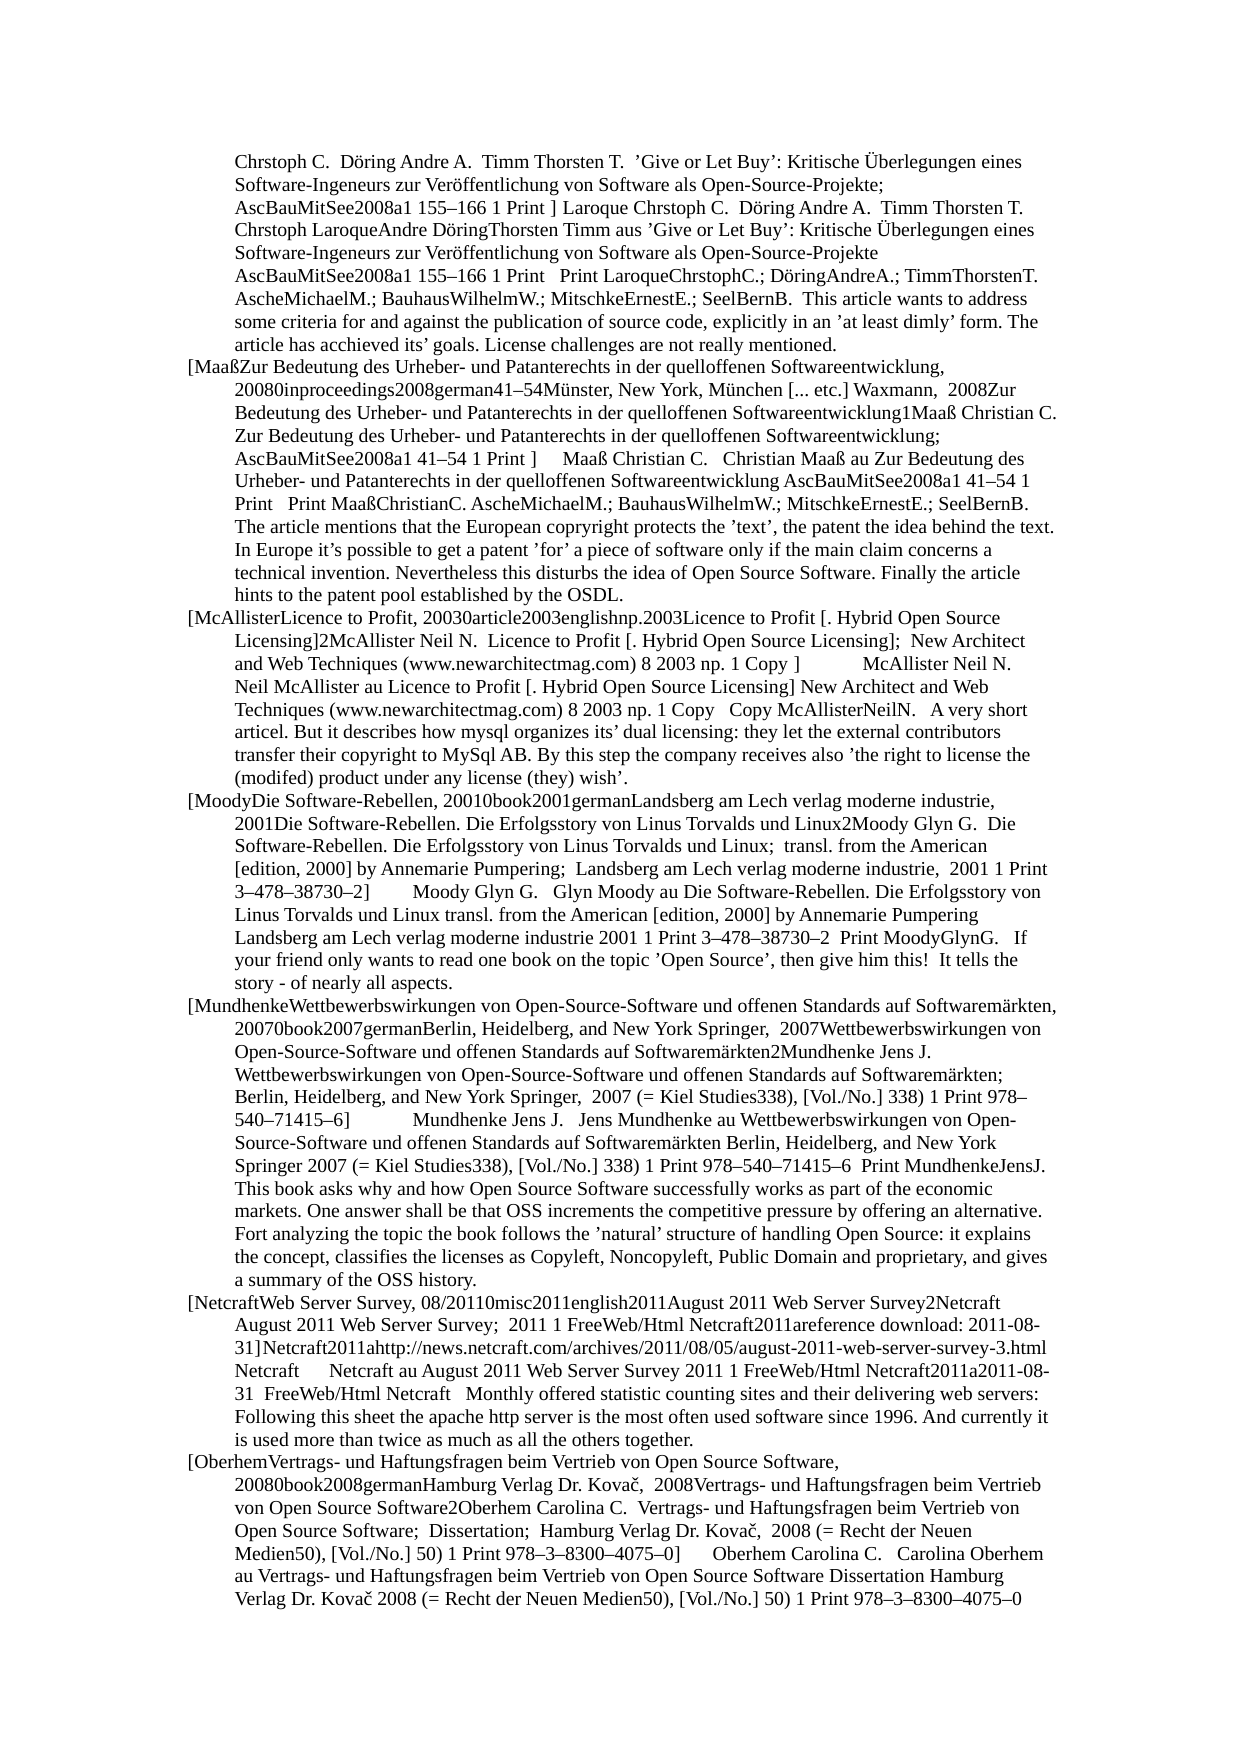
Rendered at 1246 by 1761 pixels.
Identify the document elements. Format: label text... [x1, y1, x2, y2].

text [NetcraftWeb Server Survey, 08/20110misc2011english2011August 2011 Web Server Survey2Netcraft August 2011 Web Server Survey; 2011 1 FreeWeb/Html Netcraft2011areference download: 2011-08-31] Netcraft2011ahttp://news.netcraft.com/archives/2011/08/05/august-2011-web-server-survey-3.html Netcraft Netcraft au August 2011 Web Server Survey 2011 1 FreeWeb/Html Netcraft2011a2011-08-31 FreeWeb/Html Netcraft Monthly offered statistic counting sites and their delivering web servers: Following this sheet the apache http server is the most often used software since 1996. And currently it is used more than twice as much as all the others together. [187, 1291, 1058, 1450]
text [MaaßZur Bedeutung des Urheber- und Patanterechts in der quelloffenen Softwareentwicklung, 20080inproceedings2008german41–54Münster, New York, München [... etc.] Waxmann, 2008Zur Bedeutung des Urheber- und Patanterechts in der quelloffenen Softwareentwicklung1Maaß Christian C. Zur Bedeutung des Urheber- und Patanterechts in der quelloffenen Softwareentwicklung; AscBauMitSee2008a1 41–54 1 Print ] Maaß Christian C. Christian Maaß au Zur Bedeutung des Urheber- und Patanterechts in der quelloffenen Softwareentwicklung AscBauMitSee2008a1 41–54 1 Print Print MaaßChristianC. AscheMichaelM.; BauhausWilhelmW.; MitschkeErnestE.; SeelBernB. The article mentions that the European copryright protects the ’text’, the patent the idea behind the text. In Europe it’s possible to get a patent ’for’ a piece of software only if the main claim concerns a technical invention. Nevertheless this disturbs the idea of Open Source Software. Finally the article hints to the patent pool established by the OSDL. [187, 355, 1058, 606]
text Chrstoph C. Döring Andre A. Timm Thorsten T. ’Give or Let Buy’: Kritische Überlegungen eines Software-Ingeneurs zur Veröffentlichung von Software als Open-Source-Projekte; AscBauMitSee2008a1 155–166 1 Print ] Laroque Chrstoph C. Döring Andre A. Timm Thorsten T. Chrstoph LaroqueAndre DöringThorsten Timm aus ’Give or Let Buy’: Kritische Überlegungen eines Software-Ingeneurs zur Veröffentlichung von Software als Open-Source-Projekte AscBauMitSee2008a1 155–166 1 Print Print LaroqueChrstophC.; DöringAndreA.; TimmThorstenT. AscheMichaelM.; BauhausWilhelmW.; MitschkeErnestE.; SeelBernB. This article wants to address some criteria for and against the publication of source code, explicitly in an ’at least dimly’ form. The article has acchieved its’ goals. License challenges are not really mentioned. [187, 150, 1058, 355]
text [OberhemVertrags- und Haftungsfragen beim Vertrieb von Open Source Software, 20080book2008germanHamburg Verlag Dr. Kovač, 2008Vertrags- und Haftungsfragen beim Vertrieb von Open Source Software2Oberhem Carolina C. Vertrags- und Haftungsfragen beim Vertrieb von Open Source Software; Dissertation; Hamburg Verlag Dr. Kovač, 2008 (= Recht der Neuen Medien50), [Vol./No.] 50) 1 Print 978–3–8300–4075–0] Oberhem Carolina C. Carolina Oberhem au Vertrags- und Haftungsfragen beim Vertrieb von Open Source Software Dissertation Hamburg Verlag Dr. Kovač 2008 (= Recht der Neuen Medien50), [Vol./No.] 50) 1 Print 978–3–8300–4075–0 [187, 1450, 1058, 1610]
text [MoodyDie Software-Rebellen, 20010book2001germanLandsberg am Lech verlag moderne industrie, 2001Die Software-Rebellen. Die Erfolgsstory von Linus Torvalds und Linux2Moody Glyn G. Die Software-Rebellen. Die Erfolgsstory von Linus Torvalds und Linux; transl. from the American [edition, 2000] by Annemarie Pumpering; Landsberg am Lech verlag moderne industrie, 2001 1 Print 3–478–38730–2] Moody Glyn G. Glyn Moody au Die Software-Rebellen. Die Erfolgsstory von Linus Torvalds und Linux transl. from the American [edition, 2000] by Annemarie Pumpering Landsberg am Lech verlag moderne industrie 2001 1 Print 3–478–38730–2 Print MoodyGlynG. If your friend only wants to read one book on the topic ’Open Source’, then give him this! It tells the story - of nearly all aspects. [187, 789, 1058, 994]
text [McAllisterLicence to Profit, 20030article2003englishnp.2003Licence to Profit [. Hybrid Open Source Licensing]2McAllister Neil N. Licence to Profit [. Hybrid Open Source Licensing]; New Architect and Web Techniques (www.newarchitectmag.com) 8 2003 np. 1 Copy ] McAllister Neil N. Neil McAllister au Licence to Profit [. Hybrid Open Source Licensing] New Architect and Web Techniques (www.newarchitectmag.com) 8 2003 np. 1 Copy Copy McAllisterNeilN. A very short articel. But it describes how mysql organizes its’ dual licensing: they let the external contributors transfer their copyright to MySql AB. By this step the company receives also ’the right to license the (modifed) product under any license (they) wish’. [187, 606, 1058, 789]
text [MundhenkeWettbewerbswirkungen von Open-Source-Software und offenen Standards auf Softwaremärkten, 20070book2007germanBerlin, Heidelberg, and New York Springer, 2007Wettbewerbswirkungen von Open-Source-Software und offenen Standards auf Softwaremärkten2Mundhenke Jens J. Wettbewerbswirkungen von Open-Source-Software und offenen Standards auf Softwaremärkten; Berlin, Heidelberg, and New York Springer, 2007 (= Kiel Studies338), [Vol./No.] 338) 1 Print 978–540–71415–6] Mundhenke Jens J. Jens Mundhenke au Wettbewerbswirkungen von Open-Source-Software und offenen Standards auf Softwaremärkten Berlin, Heidelberg, and New York Springer 2007 (= Kiel Studies338), [Vol./No.] 338) 1 Print 978–540–71415–6 Print MundhenkeJensJ. This book asks why and how Open Source Software successfully works as part of the economic markets. One answer shall be that OSS increments the competitive pressure by offering an alternative. Fort analyzing the topic the book follows the ’natural’ structure of handling Open Source: it explains the concept, classifies the licenses as Copyleft, Noncopyleft, Public Domain and proprietary, and gives a summary of the OSS history. [187, 994, 1058, 1291]
